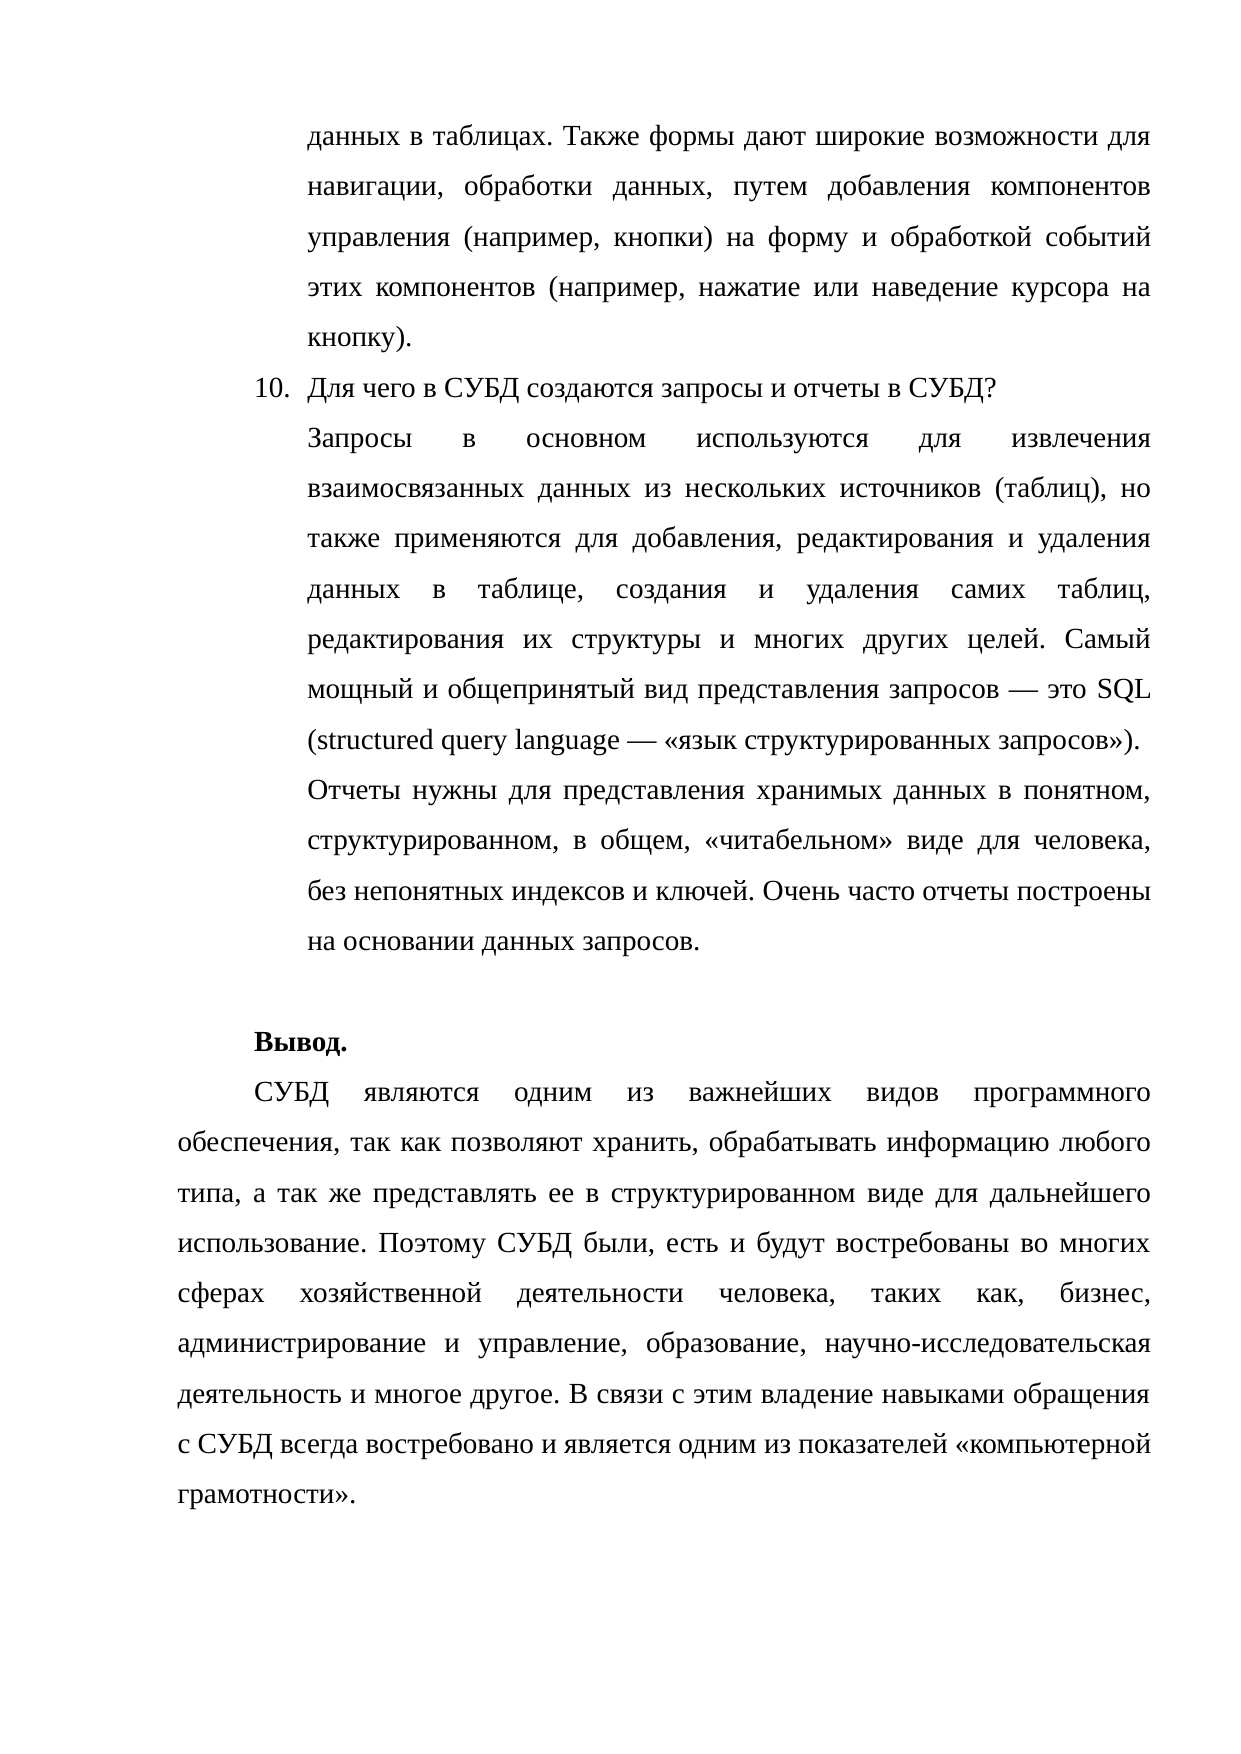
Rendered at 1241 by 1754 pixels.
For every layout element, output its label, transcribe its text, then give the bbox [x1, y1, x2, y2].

list данных в таблицах. Также формы дают широкие возможности для навигации, обработки данных, путем добавления компонентов управления (например, кнопки) на форму и обработкой событий этих компонентов (например, нажатие или наведение курсора на кнопку). [254, 118, 1152, 353]
text Вывод. [177, 1024, 1152, 1057]
list Для чего в СУБД создаются запросы и отчеты в СУБД? [254, 370, 1152, 403]
list Отчеты нужны для представления хранимых данных в понятном, структурированном, в общем, «читабельном» виде для человека, без непонятных индексов и ключей. Очень часто отчеты построены на основании данных запросов. [254, 772, 1152, 957]
list Запросы в основном используются для извлечения взаимосвязанных данных из нескольких источников (таблиц), но также применяются для добавления, редактирования и удаления данных в таблице, создания и удаления самих таблиц, редактирования их структуры и многих других целей. Самый мощный и общепринятый вид представления запросов — это SQL (structured query language — «язык структурированных запросов»). [254, 420, 1152, 755]
text СУБД являются одним из важнейших видов программного обеспечения, так как позволяют хранить, обрабатывать информацию любого типа, а так же представлять ее в структурированном виде для дальнейшего использование. Поэтому СУБД были, есть и будут востребованы во многих сферах хозяйственной деятельности человека, таких как, бизнес, администрирование и управление, образование, научно-исследовательская деятельность и многое другое. В связи с этим владение навыками обращения с СУБД всегда востребовано и является одним из показателей «компьютерной грамотности». [177, 1074, 1152, 1510]
